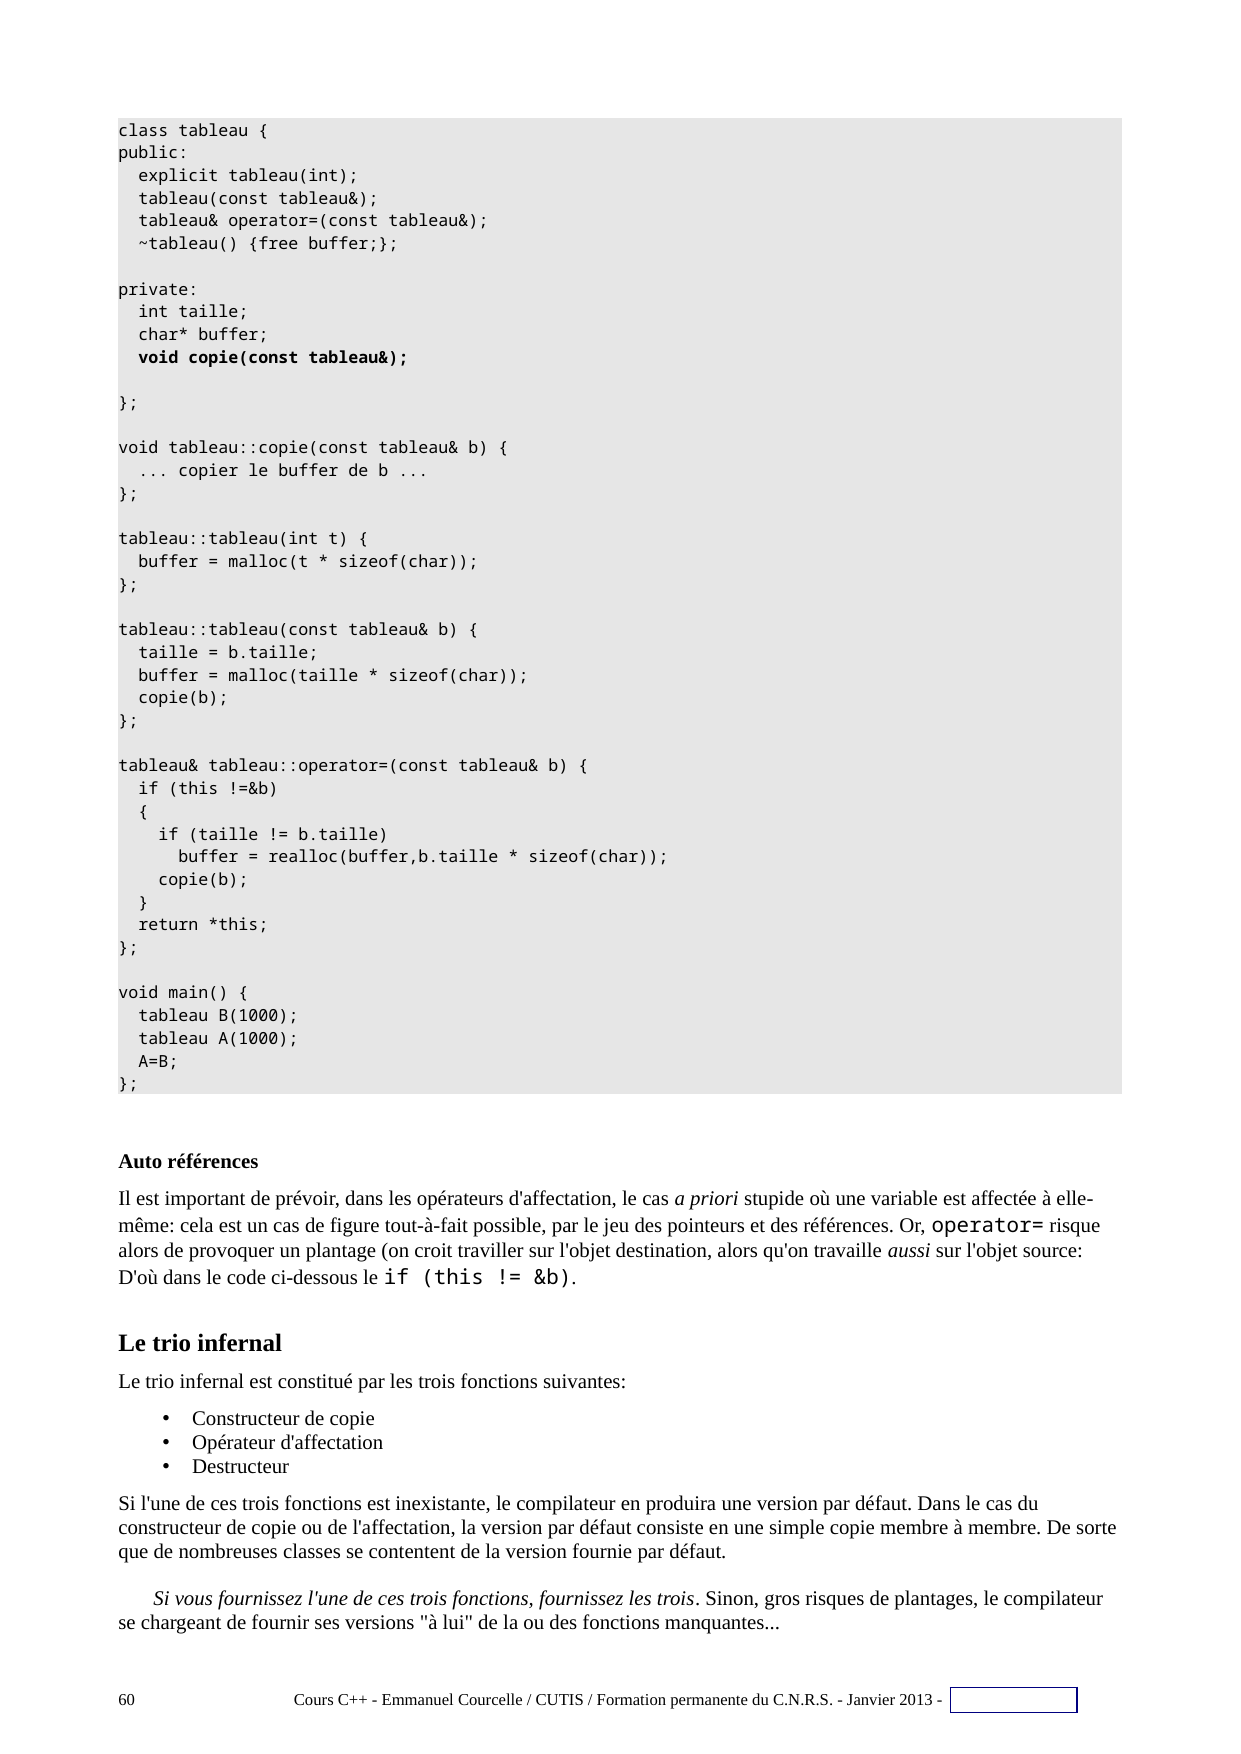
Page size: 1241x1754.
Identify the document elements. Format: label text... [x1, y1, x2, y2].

text { [118, 799, 1122, 822]
text void main() { [118, 981, 1122, 1004]
text class tableau { [118, 118, 1122, 141]
text if (taille != b.taille) [118, 822, 1122, 845]
subtitle Auto références [118, 1149, 1122, 1173]
text buffer = realloc(buffer,b.taille * sizeof(char)); [118, 845, 1122, 867]
text } [118, 890, 1122, 913]
text }; [118, 572, 1122, 595]
text tableau& tableau::operator=(const tableau& b) { [118, 754, 1122, 777]
text explicit tableau(int); [118, 163, 1122, 186]
text public: [118, 141, 1122, 163]
text A=B; [118, 1049, 1122, 1072]
text Le trio infernal est constitué par les trois fonctions suivantes: [118, 1369, 1122, 1393]
text Il est important de prévoir, dans les opérateurs d'affectation, le cas a priori stupide où une variable est affectée à elle-même: cela est un cas de figure tout-à-fait possible, par le jeu des pointeurs et des références. Or, operator= risque alors de provoquer un plantage (on croit traviller sur l'objet destination, alors qu'on travaille aussi sur l'objet source: D'où dans le code ci-dessous le if (this != &b). [118, 1186, 1122, 1291]
list Destructeur [162, 1454, 1122, 1478]
text char* buffer; [118, 322, 1122, 345]
text tableau B(1000); [118, 1004, 1122, 1026]
text return *this; [118, 913, 1122, 936]
text }; [118, 391, 1122, 413]
text ~tableau() {free buffer;}; [118, 232, 1122, 254]
subtitle Le trio infernal [118, 1328, 1122, 1357]
text tableau A(1000); [118, 1026, 1122, 1049]
list Opérateur d'affectation [162, 1430, 1122, 1454]
text void tableau::copie(const tableau& b) { [118, 436, 1122, 459]
text }; [118, 708, 1122, 731]
text tableau& operator=(const tableau&); [118, 209, 1122, 232]
text tableau::tableau(int t) { [118, 527, 1122, 549]
text tableau::tableau(const tableau& b) { [118, 618, 1122, 640]
list Constructeur de copie [162, 1406, 1122, 1430]
text buffer = malloc(t * sizeof(char)); [118, 549, 1122, 572]
text if (this !=&b) [118, 777, 1122, 799]
text taille = b.taille; [118, 640, 1122, 663]
text }; [118, 481, 1122, 504]
text buffer = malloc(taille * sizeof(char)); [118, 663, 1122, 686]
text void copie(const tableau&); [118, 345, 1122, 368]
text }; [118, 1072, 1122, 1094]
text copie(b); [118, 867, 1122, 890]
text Si vous fournissez l'une de ces trois fonctions, fournissez les trois. Sinon, gros risques de plantages, le compilateur se chargeant de fournir ses versions "à lui" de la ou des fonctions manquantes... [118, 1575, 1122, 1634]
text Si l'une de ces trois fonctions est inexistante, le compilateur en produira une version par défaut. Dans le cas du constructeur de copie ou de l'affectation, la version par défaut consiste en une simple copie membre à membre. De sorte que de nombreuses classes se contentent de la version fournie par défaut. [118, 1491, 1122, 1563]
text tableau(const tableau&); [118, 186, 1122, 209]
text }; [118, 936, 1122, 958]
text ... copier le buffer de b ... [118, 459, 1122, 481]
text int taille; [118, 300, 1122, 322]
text private: [118, 277, 1122, 300]
text copie(b); [118, 686, 1122, 708]
